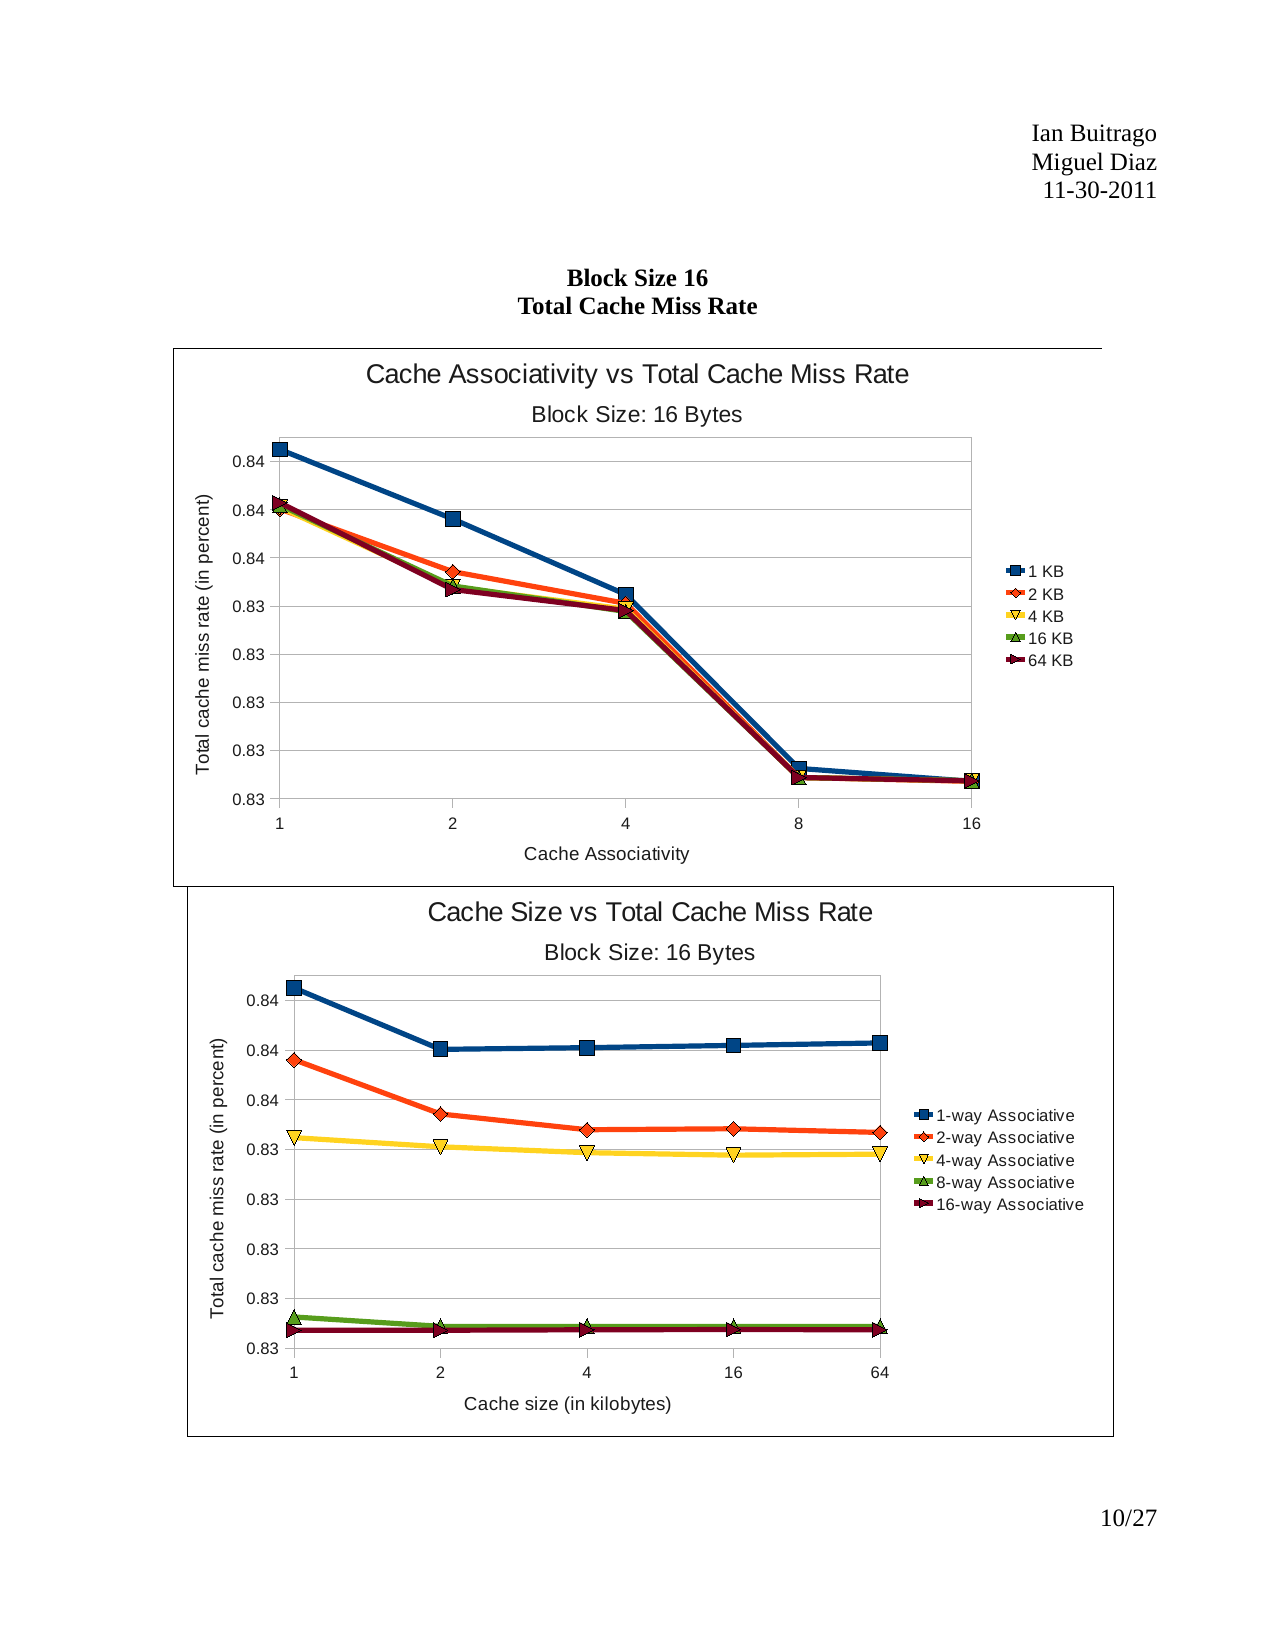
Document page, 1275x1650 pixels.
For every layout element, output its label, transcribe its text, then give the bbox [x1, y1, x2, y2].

text Block Size 16 [118, 263, 1157, 291]
text Total Cache Miss Rate [118, 291, 1157, 320]
